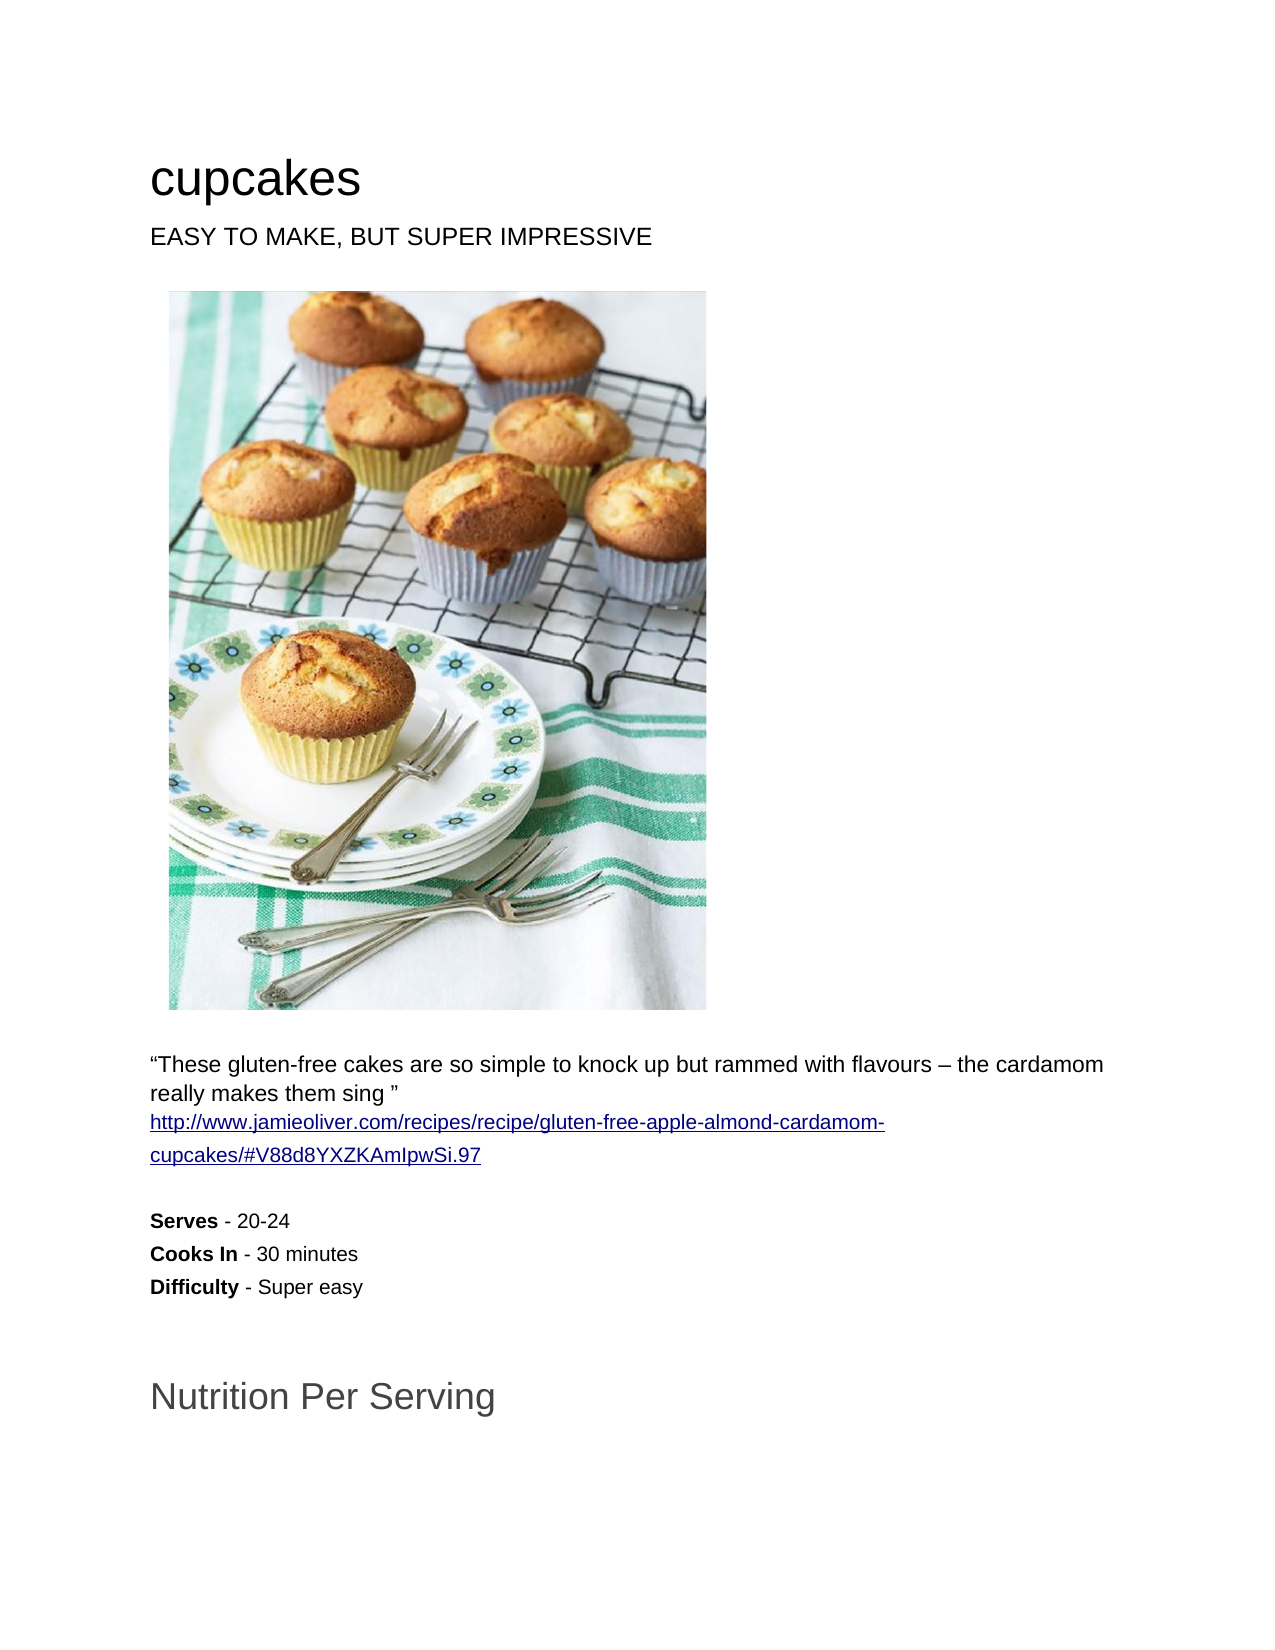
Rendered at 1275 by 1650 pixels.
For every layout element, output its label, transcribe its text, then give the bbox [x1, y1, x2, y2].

subtitle Nutrition Per Serving [150, 1375, 1125, 1417]
text Cooks In - 30 minutes [150, 1243, 1125, 1266]
text Difficulty - Super easy [150, 1276, 1125, 1299]
text EASY TO MAKE, BUT SUPER IMPRESSIVE [150, 222, 1125, 250]
picture [168, 291, 707, 1010]
text http://www.jamieoliver.com/recipes/recipe/gluten-free-apple-almond-cardamom-cupcakes/#V88d8YXZKAmIpwSi.97 [150, 1110, 1125, 1167]
text Serves - 20-24 [150, 1210, 1125, 1233]
subtitle Gluten-free apple, almond & cardamom cupcakes [150, 150, 1125, 206]
text “These gluten-free cakes are so simple to knock up but rammed with flavours – the cardamom really makes them sing ” [150, 1052, 1125, 1107]
